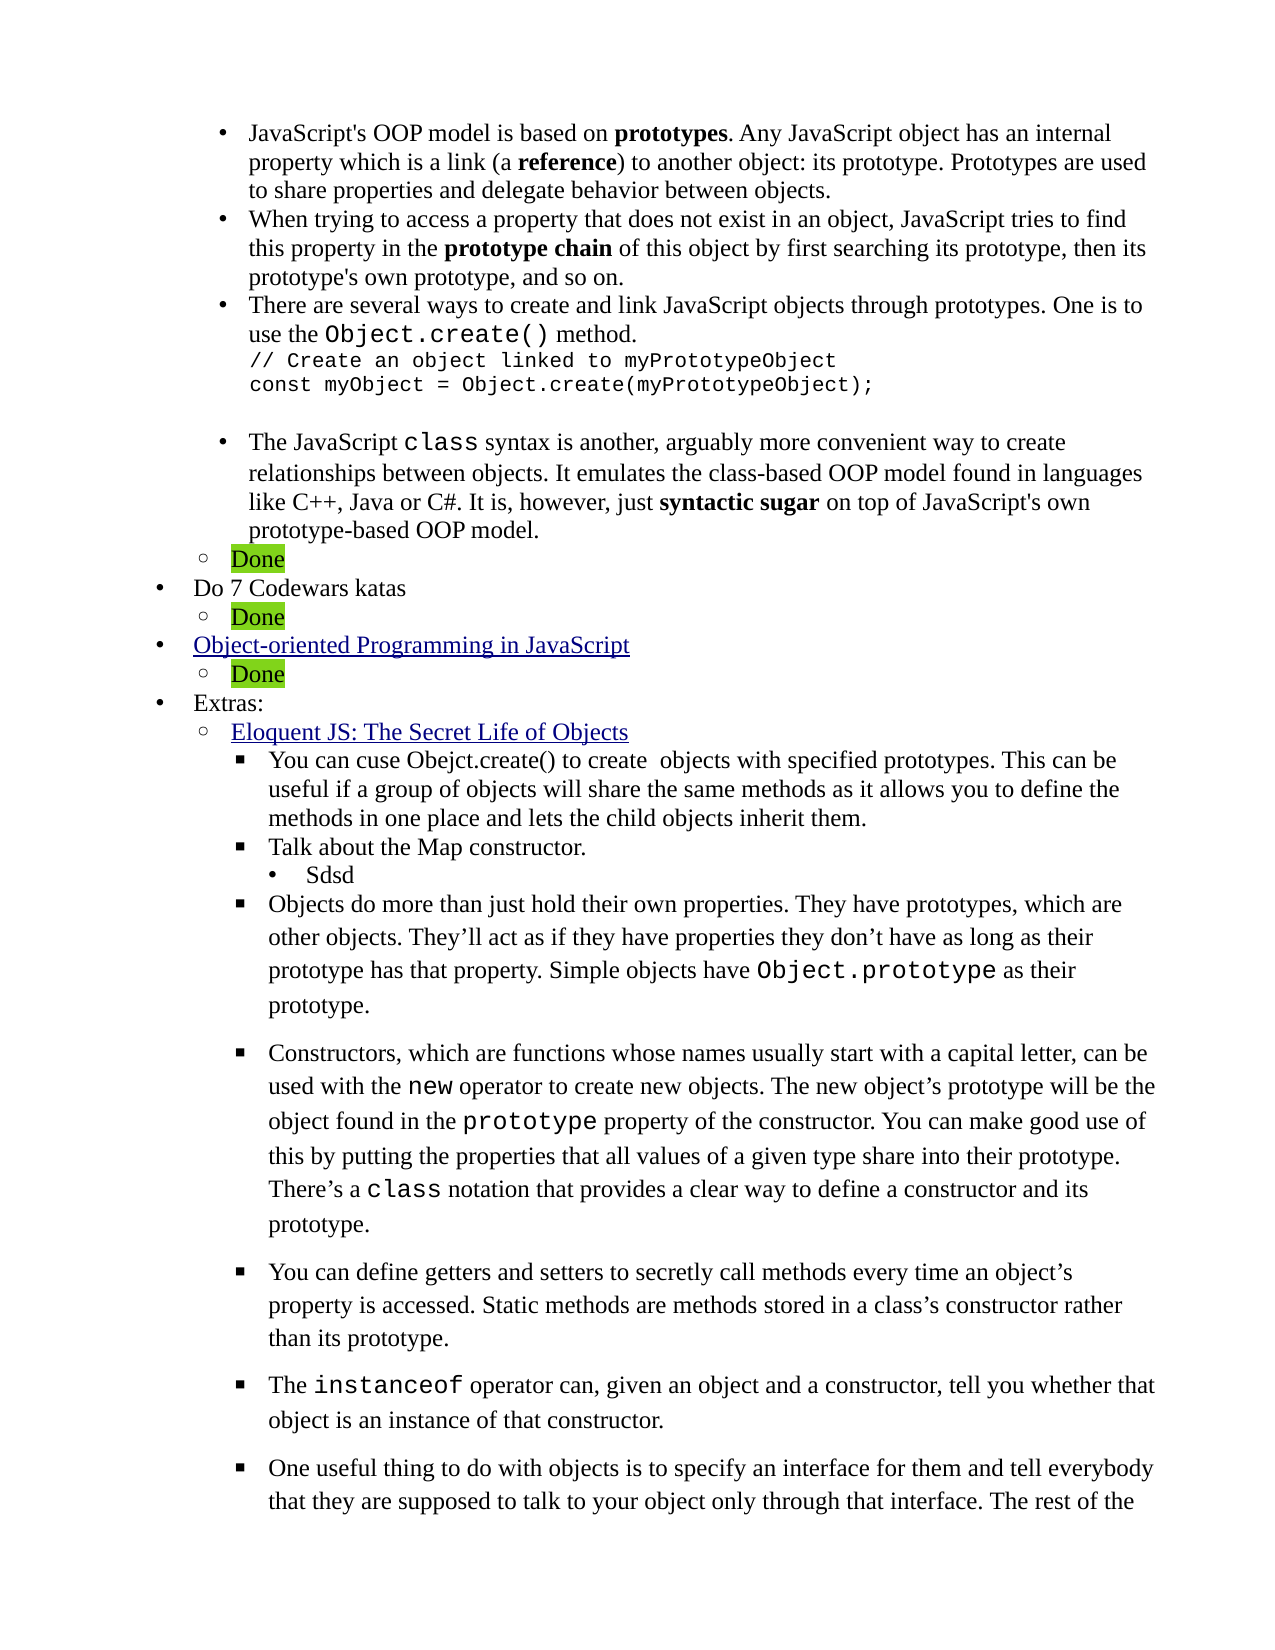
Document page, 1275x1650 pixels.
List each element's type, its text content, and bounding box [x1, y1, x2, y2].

list Object-oriented Programming in JavaScript [156, 630, 1157, 659]
list The JavaScript class syntax is another, arguably more convenient way to create relationships between objects. It emulates the class-based OOP model found in languages like C++, Java or C#. It is, however, just syntactic sugar on top of JavaScript's own prototype-based OOP model. [219, 427, 1157, 544]
list One useful thing to do with objects is to specify an interface for them and tell everybody that they are supposed to talk to your object only through that interface. The rest of the [231, 1453, 1157, 1515]
text // Create an object linked to myPrototypeObject [249, 350, 1157, 374]
list JavaScript's OOP model is based on prototypes. Any JavaScript object has an internal property which is a link (a reference) to another object: its prototype. Prototypes are used to share properties and delegate behavior between objects. [219, 118, 1157, 204]
list Done [193, 544, 1157, 573]
list Sdsd [268, 860, 1157, 889]
list Do 7 Codewars katas [156, 573, 1157, 602]
list Done [193, 602, 1157, 630]
text const myObject = Object.create(myPrototypeObject); [249, 374, 1157, 397]
list Extras: [156, 688, 1157, 717]
list You can define getters and setters to secretly call methods every time an object’s property is accessed. Static methods are methods stored in a class’s constructor rather than its prototype. [231, 1257, 1157, 1352]
list The instanceof operator can, given an object and a constructor, tell you whether that object is an instance of that constructor. [231, 1370, 1157, 1434]
list Constructors, which are functions whose names usually start with a capital letter, can be used with the new operator to create new objects. The new object’s prototype will be the object found in the prototype property of the constructor. You can make good use of this by putting the properties that all values of a given type share into their prototype. There’s a class notation that provides a clear way to define a constructor and its prototype. [231, 1038, 1157, 1238]
list Objects do more than just hold their own properties. They have prototypes, which are other objects. They’ll act as if they have properties they don’t have as long as their prototype has that property. Simple objects have Object.prototype as their prototype. [231, 889, 1157, 1019]
list Eloquent JS: The Secret Life of Objects [193, 717, 1157, 745]
list There are several ways to create and link JavaScript objects through prototypes. One is to use the Object.create() method. [219, 291, 1157, 350]
list When trying to access a property that does not exist in an object, JavaScript tries to find this property in the prototype chain of this object by first searching its prototype, then its prototype's own prototype, and so on. [219, 204, 1157, 291]
list You can cuse Obejct.create() to create objects with specified prototypes. This can be useful if a group of objects will share the same methods as it allows you to define the methods in one place and lets the child objects inherit them. [231, 745, 1157, 832]
list Done [193, 659, 1157, 688]
list Talk about the Map constructor. [231, 832, 1157, 860]
